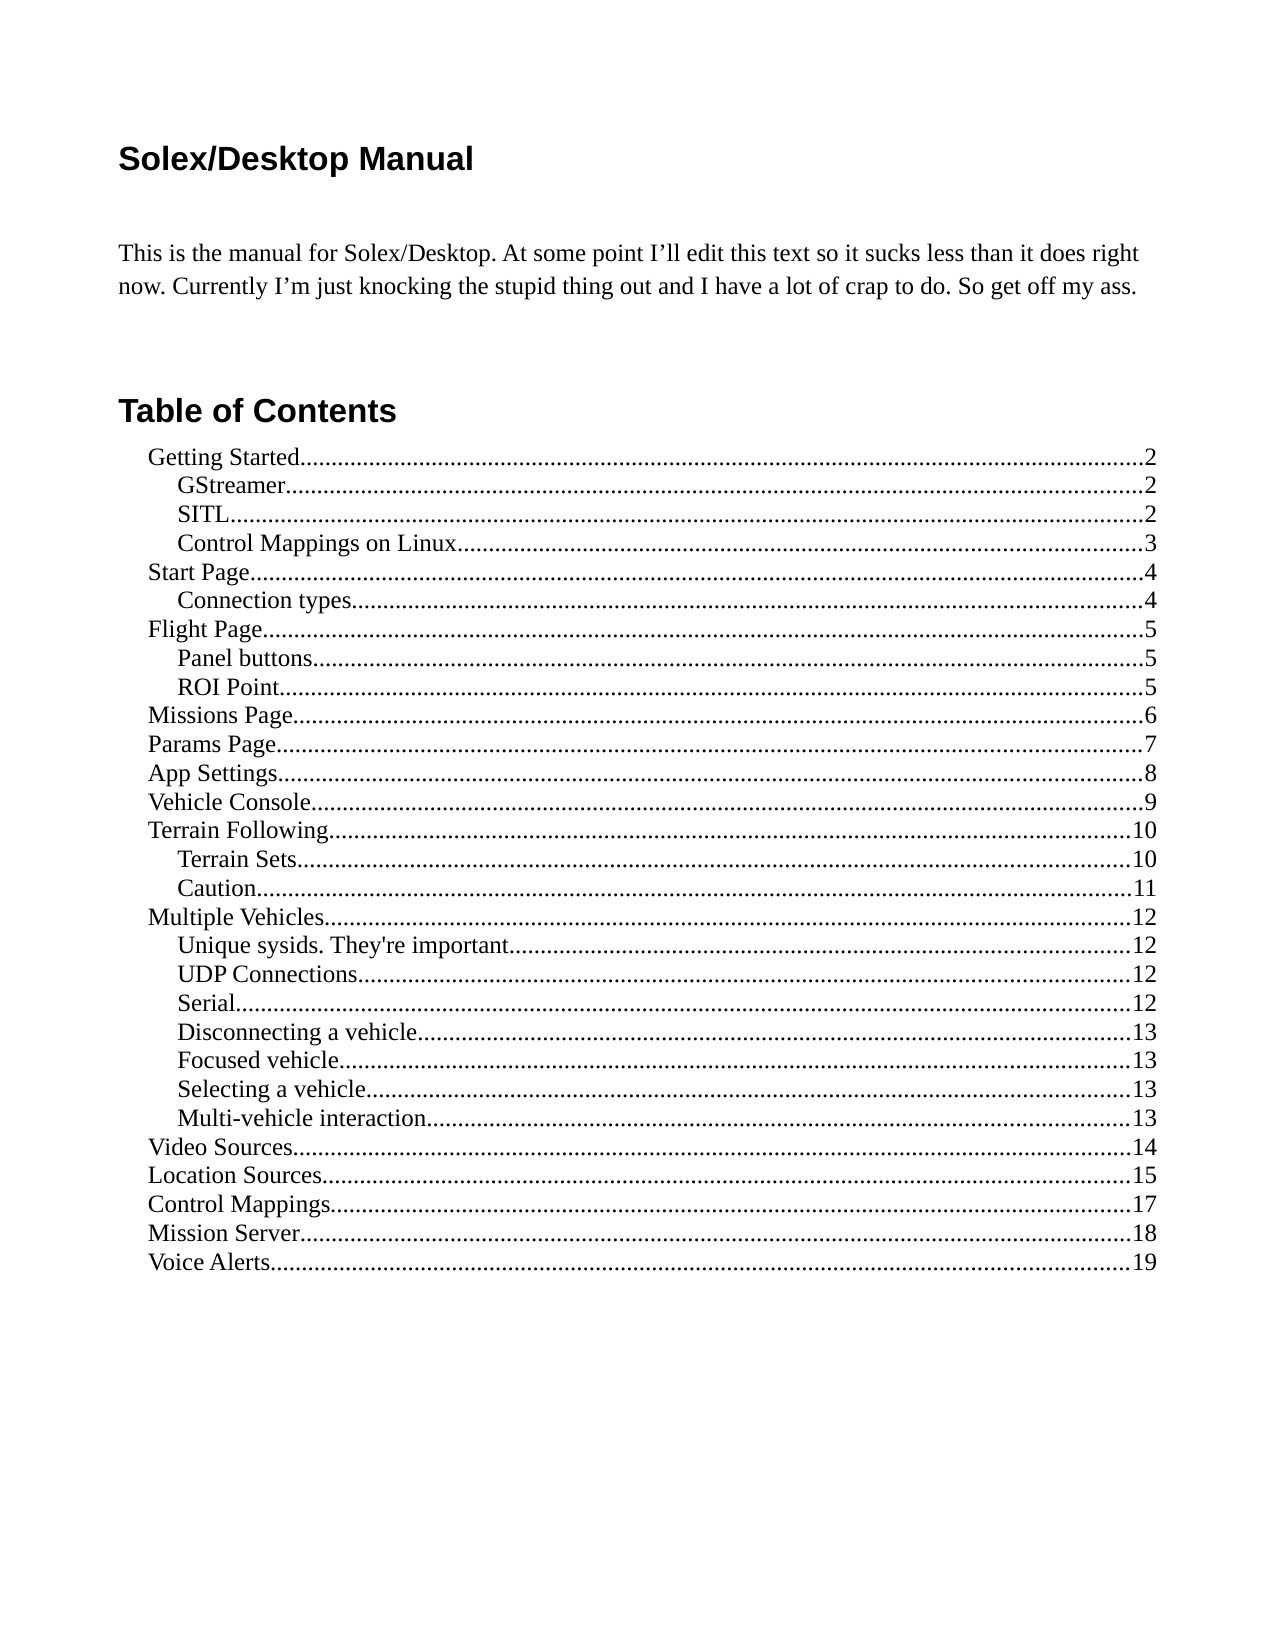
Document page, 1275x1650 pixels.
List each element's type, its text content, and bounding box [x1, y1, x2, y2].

text Caution 11 [177, 873, 1157, 902]
text Mission Server 18 [148, 1218, 1157, 1247]
text Control Mappings 17 [148, 1189, 1157, 1218]
text GStreamer 2 [177, 471, 1157, 499]
text Terrain Sets 10 [177, 844, 1157, 873]
text Getting Started 2 [148, 442, 1157, 471]
text Flight Page 5 [148, 614, 1157, 643]
text Multiple Vehicles 12 [148, 902, 1157, 931]
text Serial 12 [177, 988, 1157, 1017]
text Start Page 4 [148, 557, 1157, 586]
text ROI Point 5 [177, 672, 1157, 701]
text Control Mappings on Linux 3 [177, 528, 1157, 557]
subtitle Table of Contents [118, 391, 1157, 429]
subtitle This is the manual for Solex/Desktop. At some point I’ll edit this text so it sucks less than it does right now. Currently I’m just knocking the stupid thing out and I have a lot of crap to do. So get off my ass. [118, 238, 1157, 299]
text Selecting a vehicle 13 [177, 1074, 1157, 1103]
text Voice Alerts 19 [148, 1247, 1157, 1276]
text Unique sysids. They're important 12 [177, 931, 1157, 959]
text Connection types 4 [177, 586, 1157, 614]
text Terrain Following 10 [148, 816, 1157, 844]
text Params Page 7 [148, 729, 1157, 758]
text UDP Connections 12 [177, 959, 1157, 988]
text SITL 2 [177, 499, 1157, 528]
subtitle Solex/Desktop Manual [118, 139, 1157, 178]
text Multi-vehicle interaction 13 [177, 1103, 1157, 1132]
text Disconnecting a vehicle 13 [177, 1017, 1157, 1046]
text Missions Page 6 [148, 701, 1157, 729]
text Location Sources 15 [148, 1161, 1157, 1189]
text App Settings 8 [148, 758, 1157, 787]
text Vehicle Console 9 [148, 787, 1157, 816]
text Focused vehicle 13 [177, 1046, 1157, 1074]
text Panel buttons 5 [177, 643, 1157, 672]
text Video Sources 14 [148, 1132, 1157, 1161]
